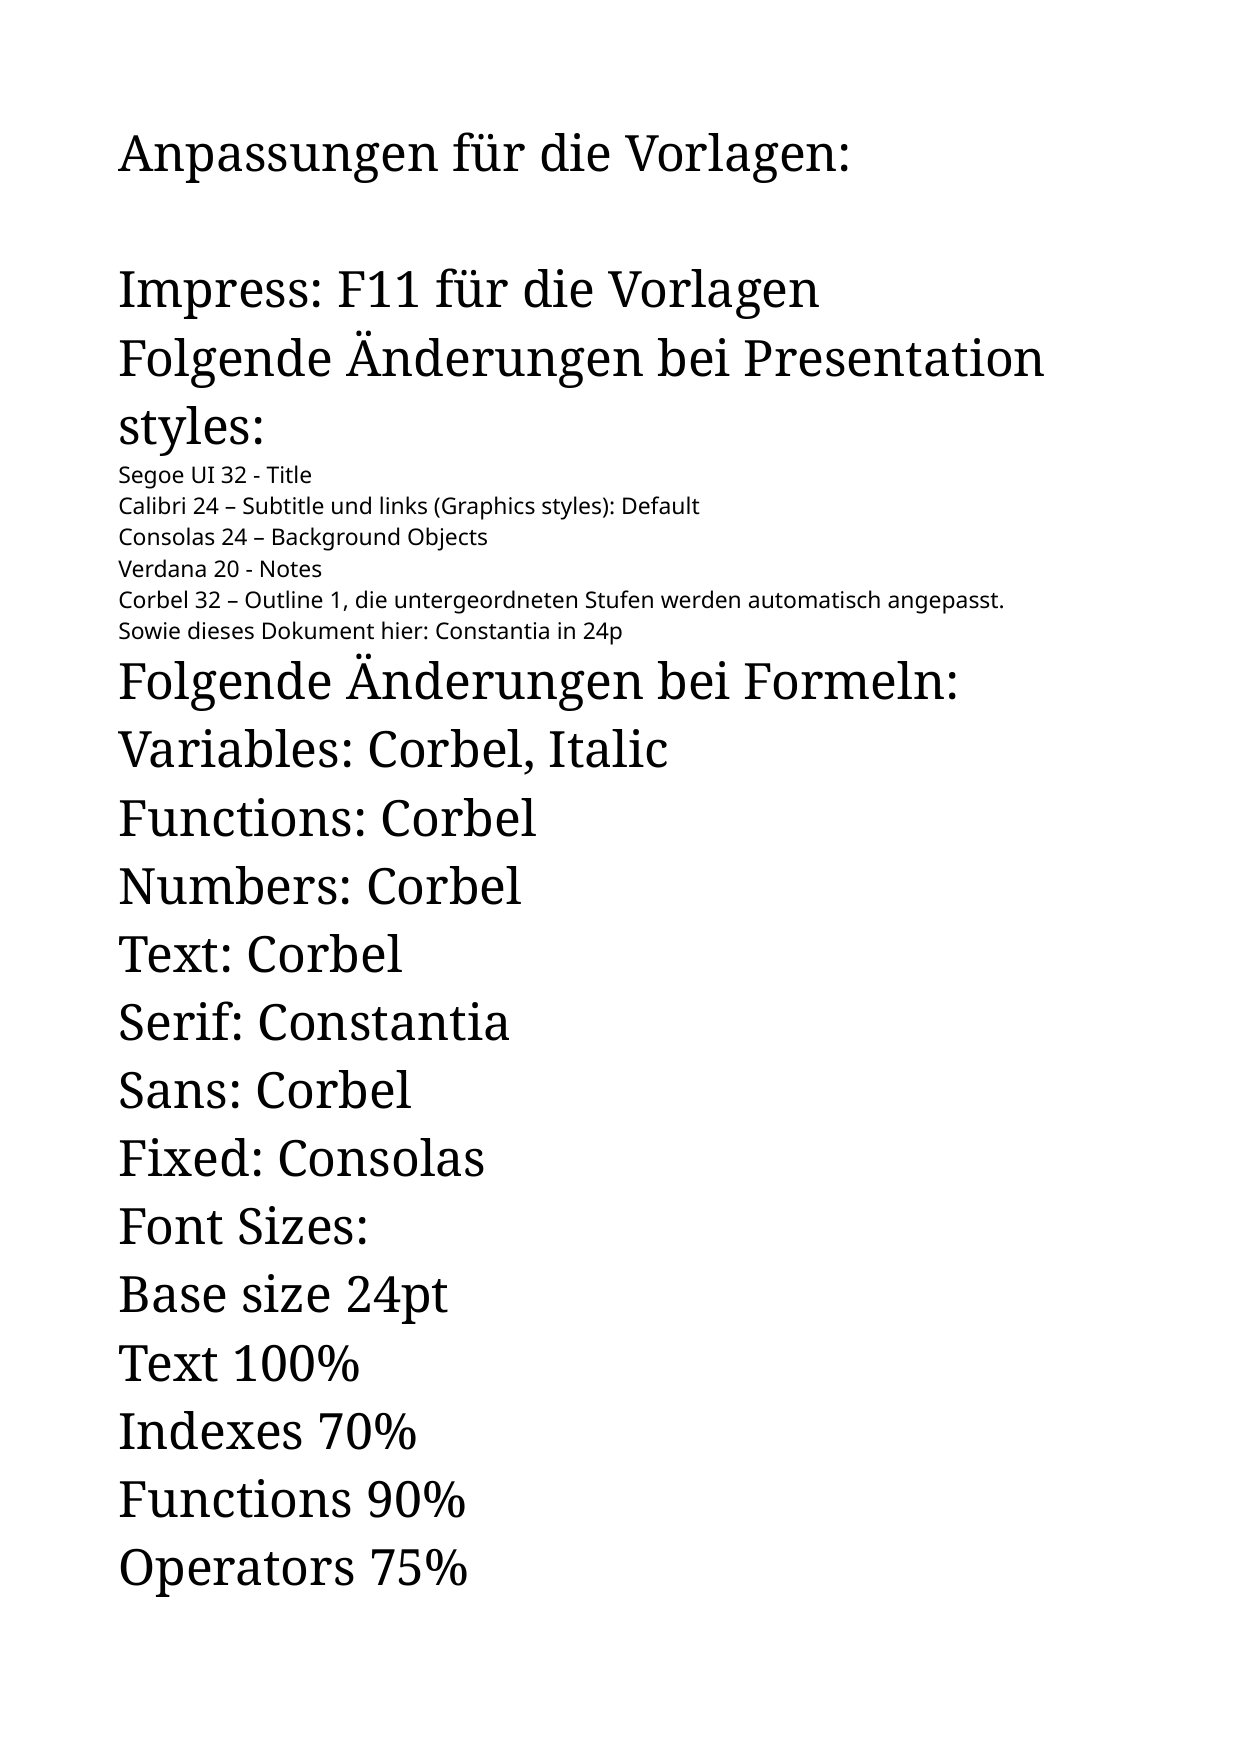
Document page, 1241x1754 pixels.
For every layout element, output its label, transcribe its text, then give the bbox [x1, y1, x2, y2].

text Numbers: Corbel [118, 851, 1122, 919]
text Text 100% [118, 1327, 1122, 1396]
text Consolas 24 – Background Objects [118, 521, 1122, 552]
text Operators 75% [118, 1532, 1122, 1600]
text Base size 24pt [118, 1259, 1122, 1327]
text Sans: Corbel [118, 1055, 1122, 1123]
text Text: Corbel [118, 919, 1122, 987]
text Variables: Corbel, Italic [118, 714, 1122, 782]
text Serif: Constantia [118, 987, 1122, 1055]
text Functions: Corbel [118, 782, 1122, 851]
text Functions 90% [118, 1464, 1122, 1532]
text Calibri 24 – Subtitle und links (Graphics styles): Default [118, 490, 1122, 521]
text Verdana 20 - Notes [118, 552, 1122, 584]
text Fixed: Consolas [118, 1123, 1122, 1191]
text Indexes 70% [118, 1396, 1122, 1464]
text Sowie dieses Dokument hier: Constantia in 24p [118, 615, 1122, 646]
text Anpassungen für die Vorlagen: Impress: F11 für die Vorlagen [118, 118, 1122, 322]
text Corbel 32 – Outline 1, die untergeordneten Stufen werden automatisch angepasst. [118, 584, 1122, 615]
text Font Sizes: [118, 1191, 1122, 1259]
text Folgende Änderungen bei Presentation styles: Segoe UI 32 - Title [118, 322, 1122, 490]
text Folgende Änderungen bei Formeln: [118, 646, 1122, 714]
